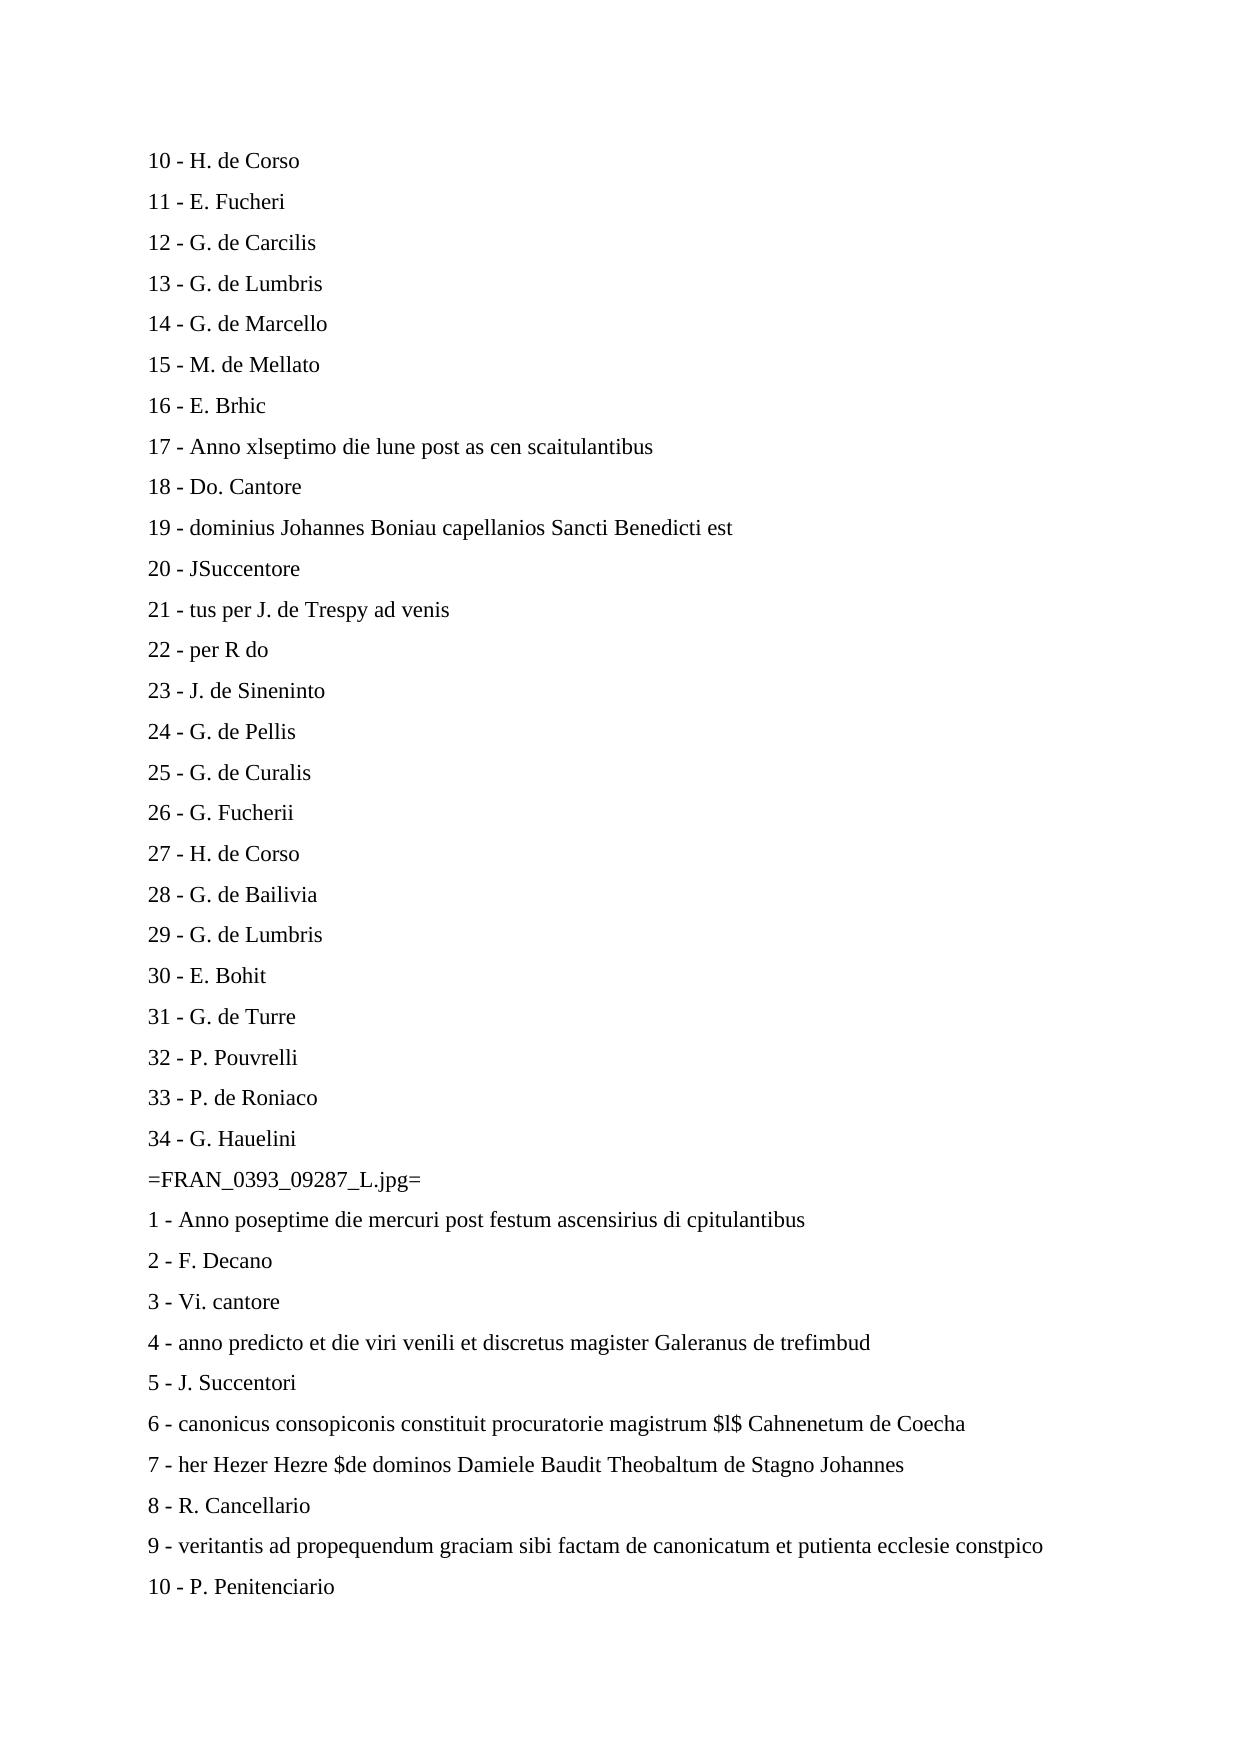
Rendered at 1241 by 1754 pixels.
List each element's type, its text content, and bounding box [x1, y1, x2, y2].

text 31 - G. de Turre [148, 1003, 1093, 1029]
text 11 - E. Fucheri [148, 188, 1093, 215]
text 14 - G. de Marcello [148, 311, 1093, 337]
text 7 - her Hezer Hezre $de dominos Damiele Baudit Theobaltum de Stagno Johannes [148, 1451, 1093, 1477]
text 22 - per R do [148, 636, 1093, 663]
text 18 - Do. Cantore [148, 473, 1093, 500]
text 26 - G. Fucherii [148, 799, 1093, 826]
text 19 - dominius Johannes Boniau capellanios Sancti Benedicti est [148, 514, 1093, 541]
text 21 - tus per J. de Trespy ad venis [148, 596, 1093, 622]
text 29 - G. de Lumbris [148, 921, 1093, 948]
text 4 - anno predicto et die viri venili et discretus magister Galeranus de trefimbud [148, 1329, 1093, 1355]
text 12 - G. de Carcilis [148, 229, 1093, 255]
text 25 - G. de Curalis [148, 758, 1093, 785]
text 1 - Anno poseptime die mercuri post festum ascensirius di cpitulantibus [148, 1207, 1093, 1233]
text 34 - G. Hauelini [148, 1125, 1093, 1151]
text 27 - H. de Corso [148, 840, 1093, 866]
text 9 - veritantis ad propequendum graciam sibi factam de canonicatum et putienta ecclesie constpico [148, 1532, 1093, 1559]
text 8 - R. Cancellario [148, 1492, 1093, 1518]
text 2 - F. Decano [148, 1247, 1093, 1274]
text 17 - Anno xlseptimo die lune post as cen scaitulantibus [148, 433, 1093, 459]
text 20 - JSuccentore [148, 555, 1093, 581]
text 6 - canonicus consopiconis constituit procuratorie magistrum $l$ Cahnenetum de Coecha [148, 1410, 1093, 1437]
text 30 - E. Bohit [148, 962, 1093, 988]
text 33 - P. de Roniaco [148, 1084, 1093, 1111]
text 23 - J. de Sineninto [148, 677, 1093, 703]
text 28 - G. de Bailivia [148, 881, 1093, 907]
text 16 - E. Brhic [148, 392, 1093, 418]
text 5 - J. Succentori [148, 1369, 1093, 1396]
text 24 - G. de Pellis [148, 718, 1093, 744]
text =FRAN_0393_09287_L.jpg= [148, 1166, 1093, 1192]
text 13 - G. de Lumbris [148, 270, 1093, 296]
text 32 - P. Pouvrelli [148, 1044, 1093, 1070]
text 3 - Vi. cantore [148, 1288, 1093, 1314]
text 15 - M. de Mellato [148, 351, 1093, 378]
text 10 - P. Penitenciario [148, 1573, 1093, 1599]
text 10 - H. de Corso [148, 148, 1093, 174]
